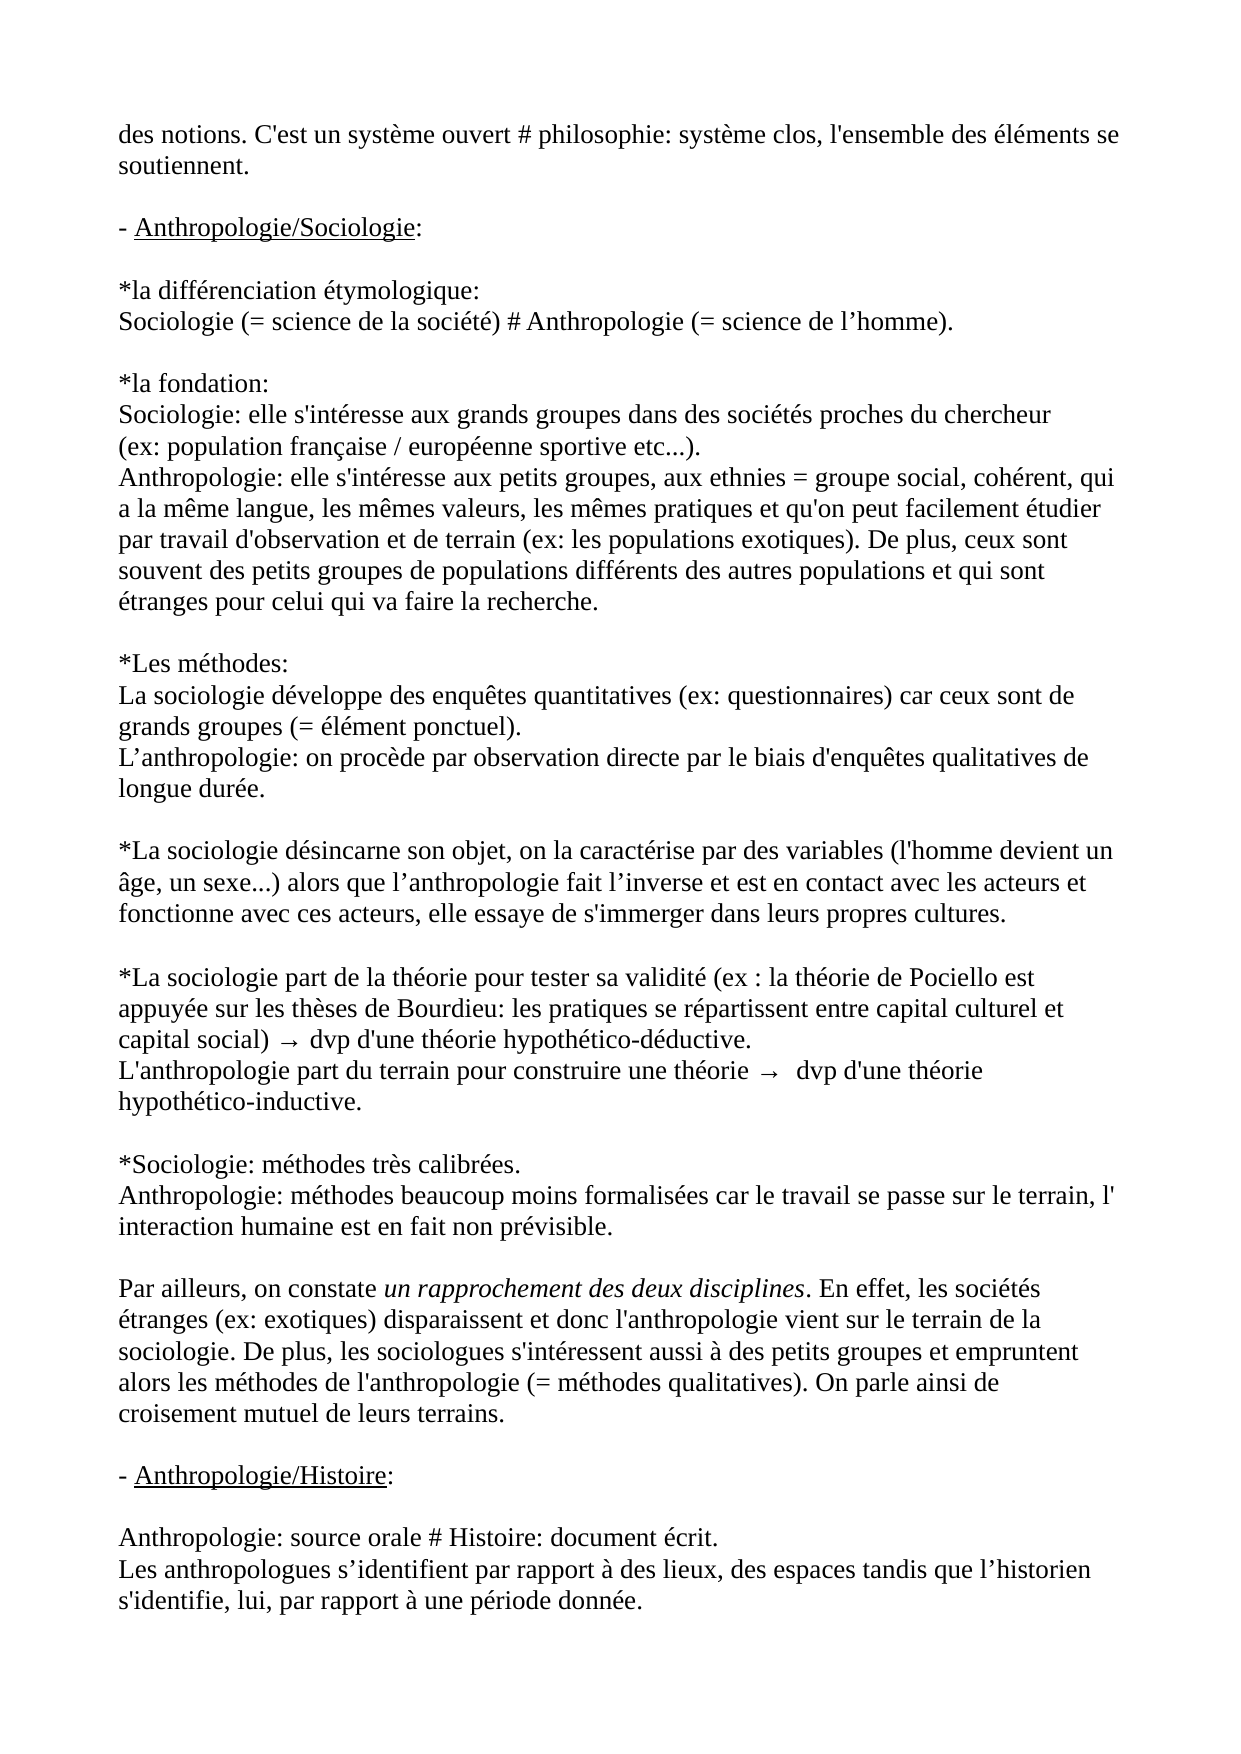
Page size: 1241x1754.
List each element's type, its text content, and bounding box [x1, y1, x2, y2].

text Sociologie: elle s'intéresse aux grands groupes dans des sociétés proches du chercheur (ex: population française / européenne sportive etc...). [118, 398, 1122, 461]
text des notions. C'est un système ouvert # philosophie: système clos, l'ensemble des éléments se soutiennent. [118, 118, 1122, 180]
text *La sociologie part de la théorie pour tester sa validité (ex : la théorie de Pociello est appuyée sur les thèses de Bourdieu: les pratiques se répartissent entre capital culturel et capital social) → dvp d'une théorie hypothético-déductive. [118, 961, 1122, 1054]
text Anthropologie: source orale # Histoire: document écrit. [118, 1522, 1122, 1553]
text *la différenciation étymologique: [118, 274, 1122, 305]
text L'anthropologie part du terrain pour construire une théorie → dvp d'une théorie hypothético-inductive. [118, 1054, 1122, 1117]
text *La sociologie désincarne son objet, on la caractérise par des variables (l'homme devient un âge, un sexe...) alors que l’anthropologie fait l’inverse et est en contact avec les acteurs et fonctionne avec ces acteurs, elle essaye de s'immerger dans leurs propres cultures. [118, 834, 1122, 928]
text *Les méthodes: [118, 648, 1122, 679]
text Anthropologie: méthodes beaucoup moins formalisées car le travail se passe sur le terrain, l' interaction humaine est en fait non prévisible. [118, 1179, 1122, 1241]
text Anthropologie: elle s'intéresse aux petits groupes, aux ethnies = groupe social, cohérent, qui a la même langue, les mêmes valeurs, les mêmes pratiques et qu'on peut facilement étudier par travail d'observation et de terrain (ex: les populations exotiques). De plus, ceux sont souvent des petits groupes de populations différents des autres populations et qui sont étranges pour celui qui va faire la recherche. [118, 461, 1122, 616]
text L’anthropologie: on procède par observation directe par le biais d'enquêtes qualitatives de longue durée. [118, 741, 1122, 803]
text - Anthropologie/Sociologie: [118, 212, 1122, 243]
text Par ailleurs, on constate un rapprochement des deux disciplines. En effet, les sociétés étranges (ex: exotiques) disparaissent et donc l'anthropologie vient sur le terrain de la sociologie. De plus, les sociologues s'intéressent aussi à des petits groupes et empruntent alors les méthodes de l'anthropologie (= méthodes qualitatives). On parle ainsi de croisement mutuel de leurs terrains. [118, 1272, 1122, 1428]
text - Anthropologie/Histoire: [118, 1459, 1122, 1490]
text *la fondation: [118, 367, 1122, 398]
text Sociologie (= science de la société) # Anthropologie (= science de l’homme). [118, 305, 1122, 336]
text *Sociologie: méthodes très calibrées. [118, 1148, 1122, 1179]
text La sociologie développe des enquêtes quantitatives (ex: questionnaires) car ceux sont de grands groupes (= élément ponctuel). [118, 679, 1122, 741]
text Les anthropologues s’identifient par rapport à des lieux, des espaces tandis que l’historien s'identifie, lui, par rapport à une période donnée. [118, 1553, 1122, 1615]
